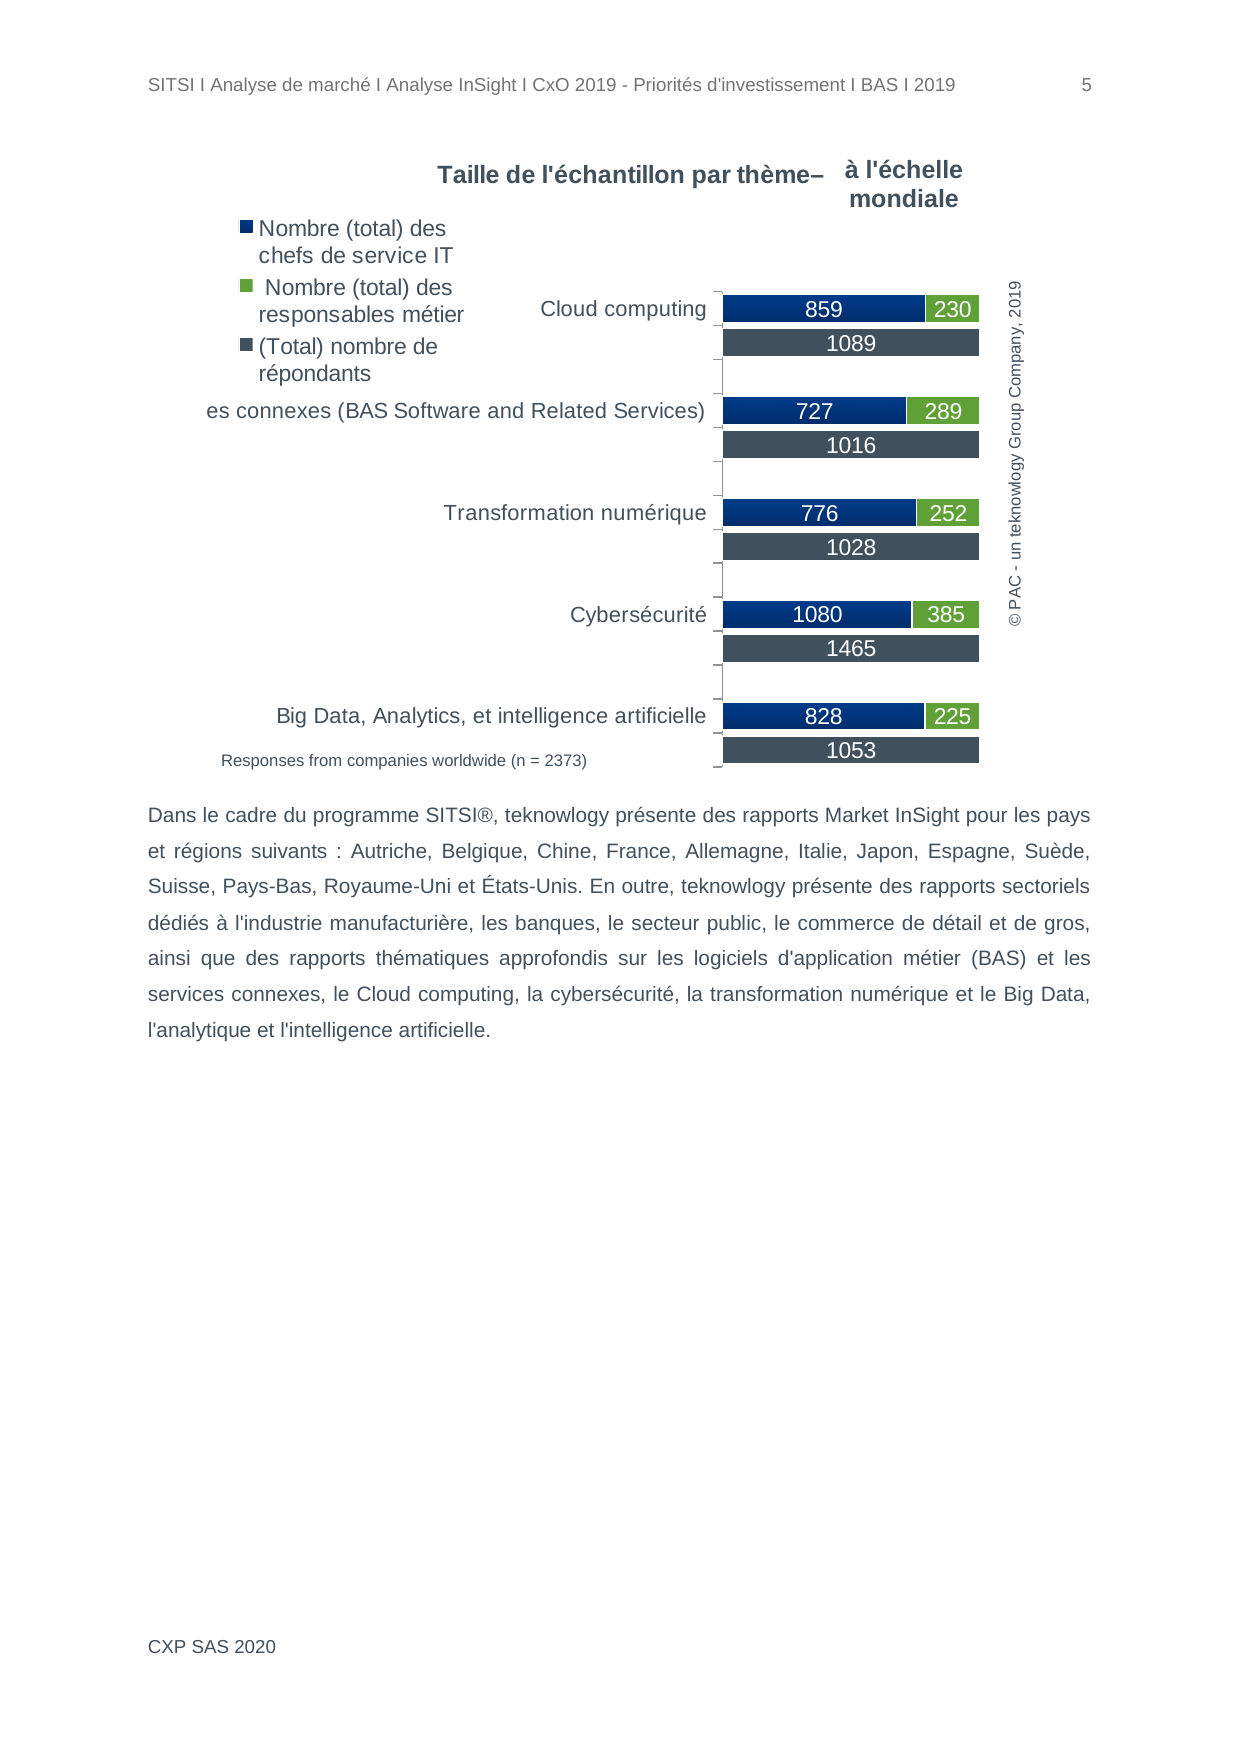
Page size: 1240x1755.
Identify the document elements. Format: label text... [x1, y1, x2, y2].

text Dans le cadre du programme SITSI®, teknowlogy présente des rapports Market InSight pour les pays et régions suivants : Autriche, Belgique, Chine, France, Allemagne, Italie, Japon, Espagne, Suède, Suisse, Pays-Bas, Royaume-Uni et États-Unis. En outre, teknowlogy présente des rapports sectoriels dédiés à l'industrie manufacturière, les banques, le secteur public, le commerce de détail et de gros, ainsi que des rapports thématiques approfondis sur les logiciels d'application métier (BAS) et les services connexes, le Cloud computing, la cybersécurité, la transformation numérique et le Big Data, l'analytique et l'intelligence artificielle. [148, 802, 1092, 1042]
